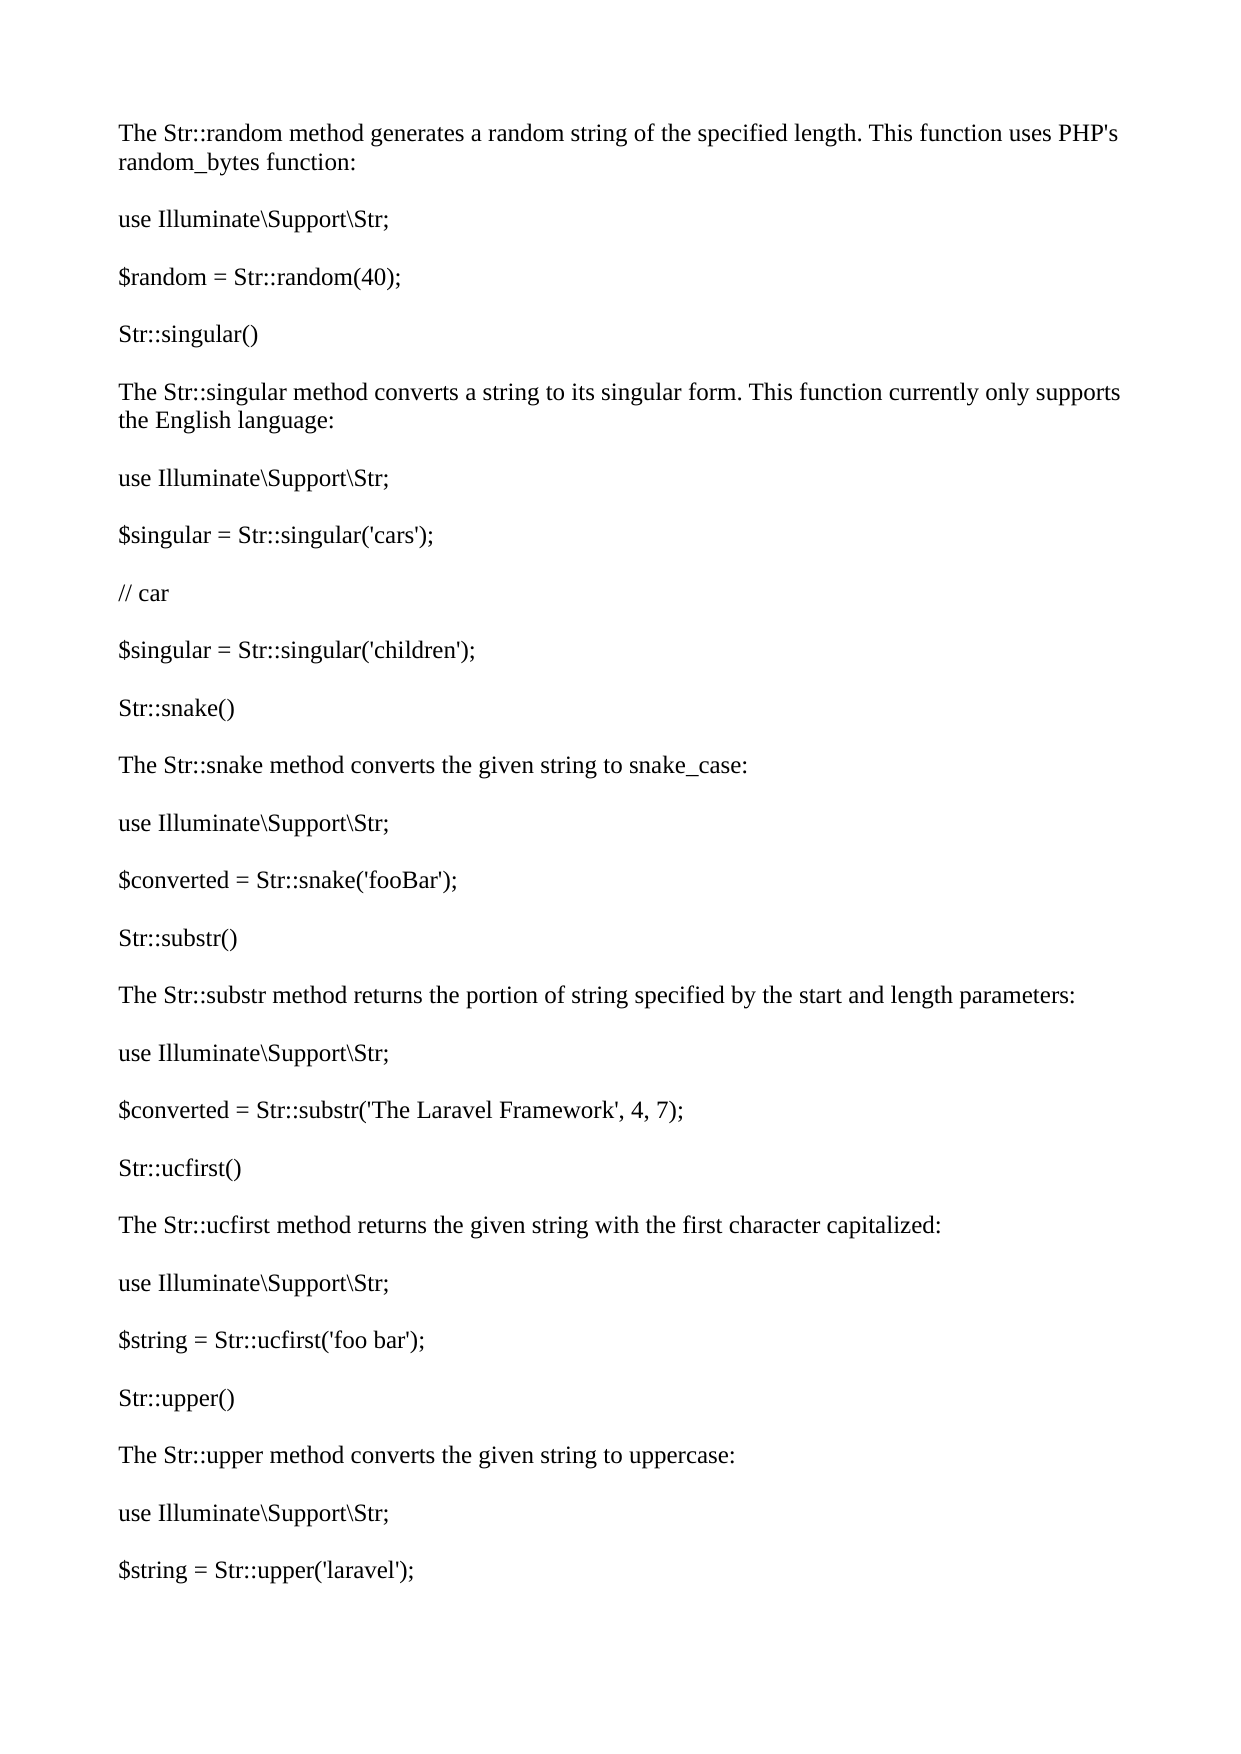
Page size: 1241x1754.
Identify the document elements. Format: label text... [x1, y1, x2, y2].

text $singular = Str::singular('cars'); [118, 521, 1122, 549]
text The Str::random method generates a random string of the specified length. This function uses PHP's random_bytes function: [118, 118, 1122, 176]
text $converted = Str::snake('fooBar'); [118, 866, 1122, 894]
text use Illuminate\Support\Str; [118, 808, 1122, 837]
text use Illuminate\Support\Str; [118, 1268, 1122, 1297]
text Str::singular() [118, 319, 1122, 348]
text use Illuminate\Support\Str; [118, 1498, 1122, 1527]
text Str::snake() [118, 693, 1122, 722]
text $converted = Str::substr('The Laravel Framework', 4, 7); [118, 1096, 1122, 1124]
text Str::substr() [118, 923, 1122, 952]
text $singular = Str::singular('children'); [118, 636, 1122, 664]
text The Str::upper method converts the given string to uppercase: [118, 1441, 1122, 1469]
text use Illuminate\Support\Str; [118, 1038, 1122, 1067]
text $string = Str::upper('laravel'); [118, 1556, 1122, 1584]
text // car [118, 578, 1122, 607]
text use Illuminate\Support\Str; [118, 463, 1122, 492]
text $random = Str::random(40); [118, 262, 1122, 291]
text The Str::snake method converts the given string to snake_case: [118, 751, 1122, 779]
text $string = Str::ucfirst('foo bar'); [118, 1326, 1122, 1354]
text The Str::singular method converts a string to its singular form. This function currently only supports the English language: [118, 377, 1122, 434]
text use Illuminate\Support\Str; [118, 204, 1122, 233]
text Str::ucfirst() [118, 1153, 1122, 1182]
text Str::upper() [118, 1383, 1122, 1412]
text The Str::ucfirst method returns the given string with the first character capitalized: [118, 1211, 1122, 1239]
text The Str::substr method returns the portion of string specified by the start and length parameters: [118, 981, 1122, 1009]
